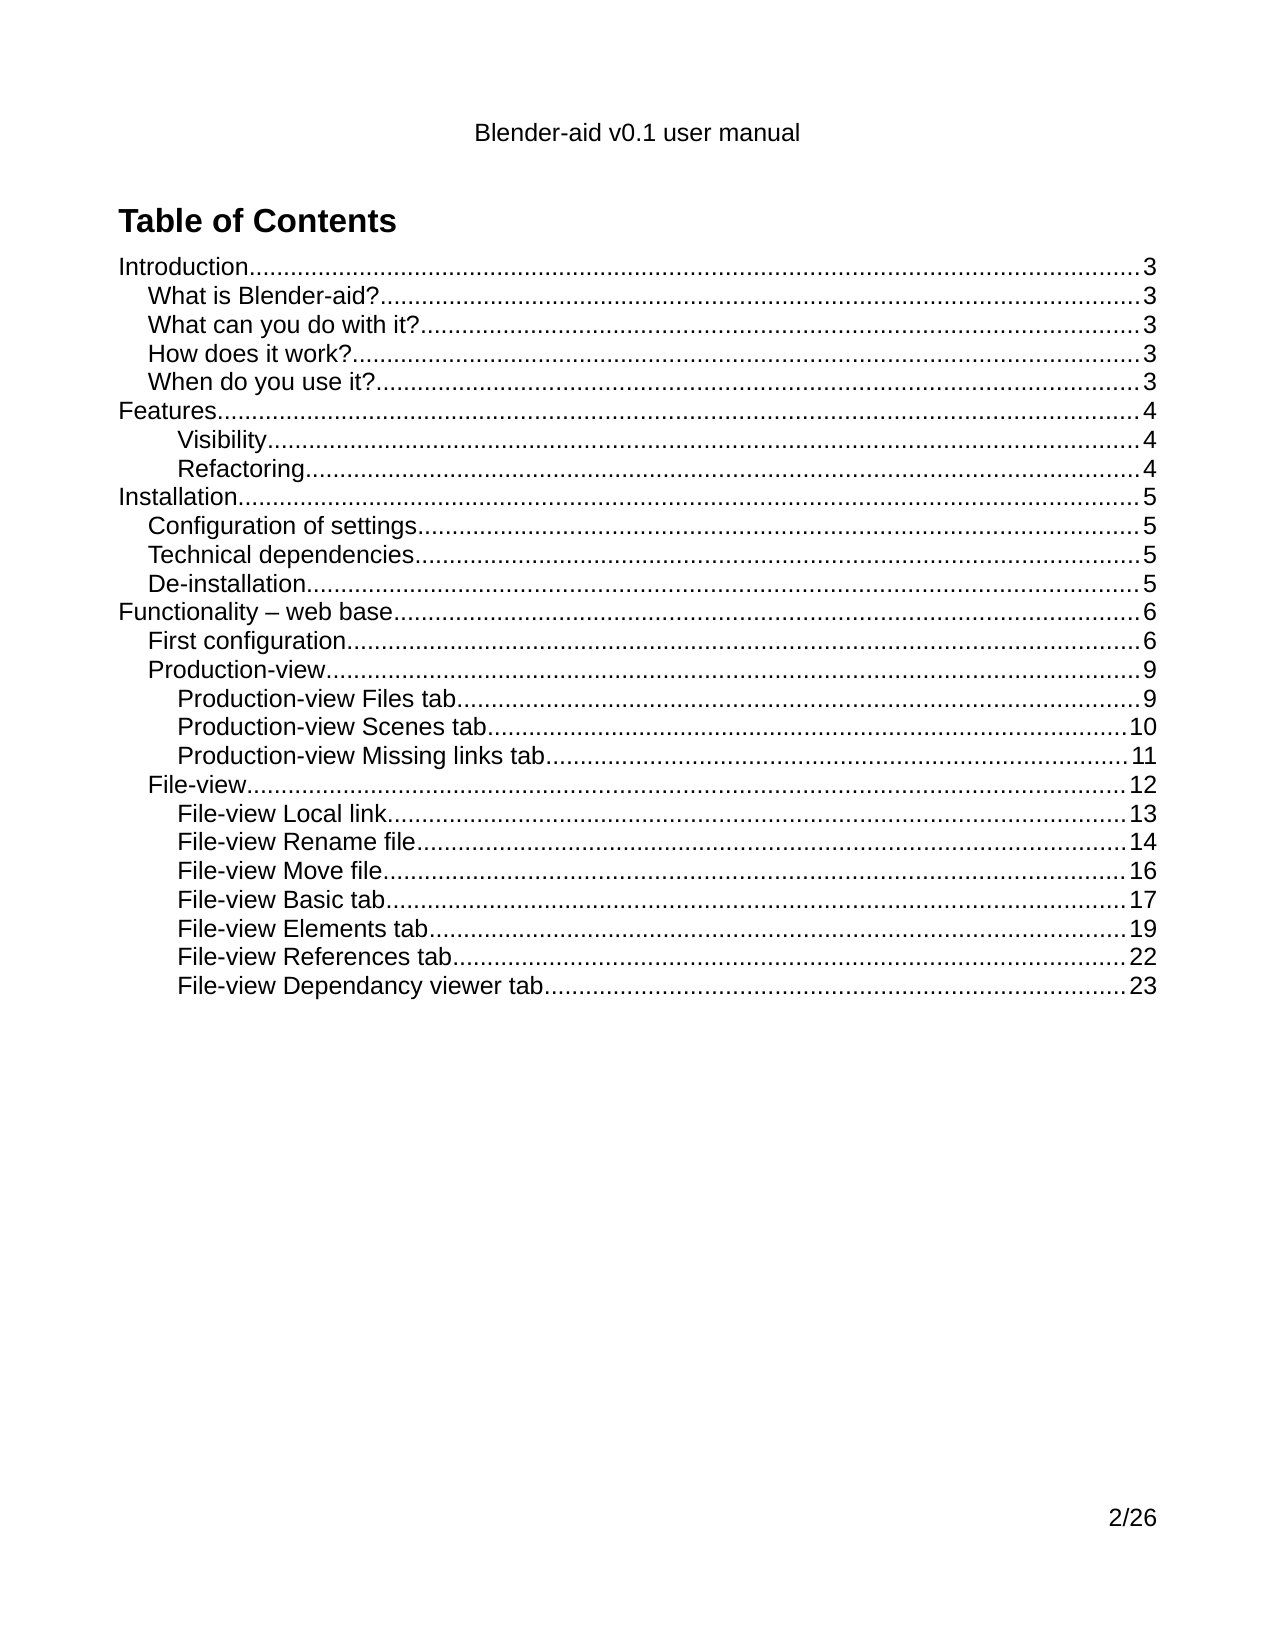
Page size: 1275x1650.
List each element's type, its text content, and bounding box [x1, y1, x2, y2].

text Features 4 [118, 396, 1157, 425]
text How does it work? 3 [148, 338, 1157, 367]
text Production-view Missing links tab 11 [177, 741, 1157, 770]
text Production-view 9 [148, 655, 1157, 683]
text De-installation 5 [148, 568, 1157, 597]
text What can you do with it? 3 [148, 310, 1157, 338]
text Visibility 4 [177, 425, 1157, 453]
text File-view 12 [148, 770, 1157, 798]
text Production-view Files tab 9 [177, 683, 1157, 712]
text Production-view Scenes tab 10 [177, 712, 1157, 741]
text File-view Dependancy viewer tab 23 [177, 971, 1157, 1000]
subtitle Table of Contents [118, 201, 1157, 240]
text File-view Local link 13 [177, 798, 1157, 827]
text Refactoring 4 [177, 453, 1157, 482]
text What is Blender-aid? 3 [148, 281, 1157, 310]
text Introduction 3 [118, 252, 1157, 281]
text File-view Rename file 14 [177, 827, 1157, 856]
text First configuration 6 [148, 626, 1157, 655]
text File-view References tab 22 [177, 942, 1157, 971]
text Technical dependencies 5 [148, 540, 1157, 568]
text Installation 5 [118, 482, 1157, 511]
text File-view Basic tab 17 [177, 885, 1157, 913]
text Configuration of settings 5 [148, 511, 1157, 540]
text When do you use it? 3 [148, 367, 1157, 396]
text Functionality – web base 6 [118, 597, 1157, 626]
text File-view Move file 16 [177, 856, 1157, 885]
text File-view Elements tab 19 [177, 913, 1157, 942]
